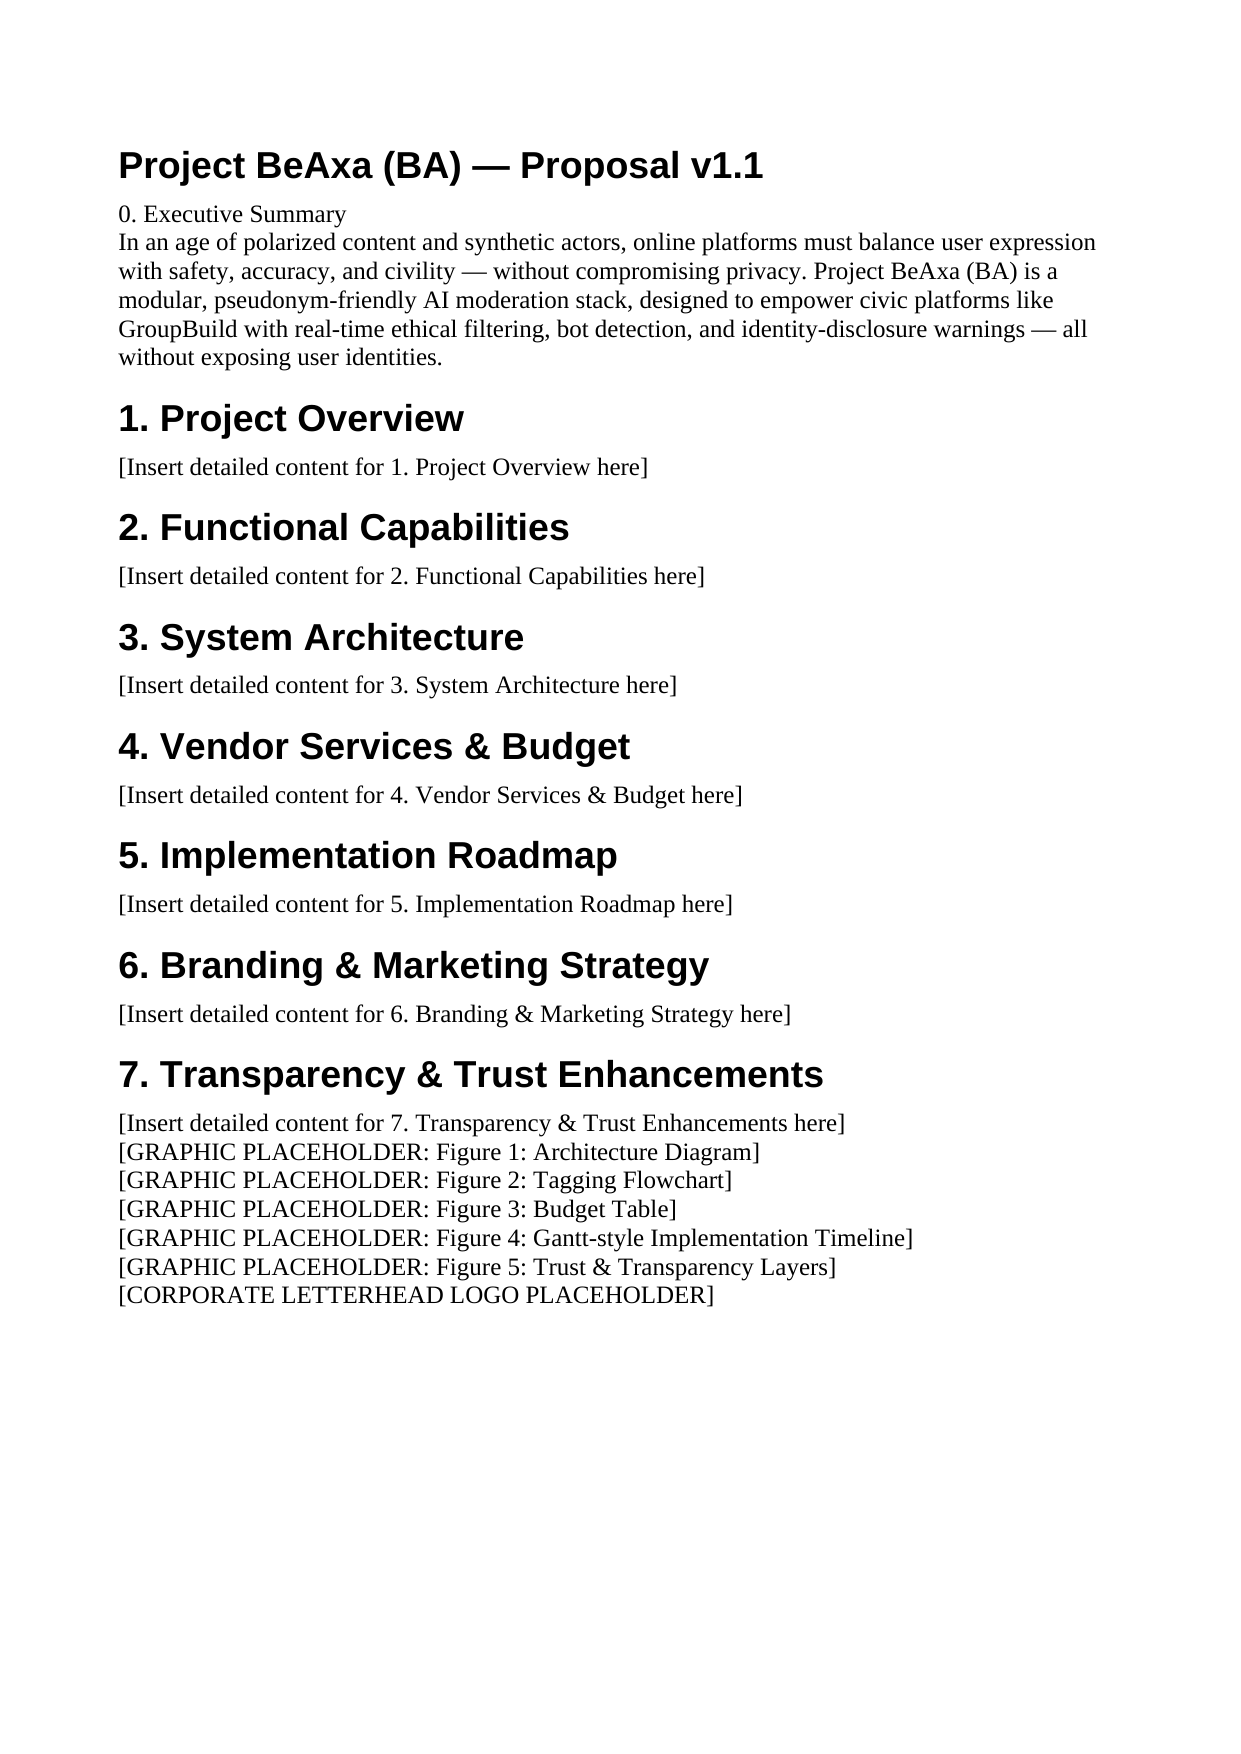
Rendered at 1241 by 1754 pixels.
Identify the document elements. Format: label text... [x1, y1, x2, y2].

text 0. Executive Summary [118, 147, 1122, 176]
subtitle 5. Implementation Roadmap [118, 549, 1122, 578]
text [Insert detailed content for 7. Transparency & Trust Enhancements here] [118, 693, 1122, 722]
text [CORPORATE LETTERHEAD LOGO PLACEHOLDER] [118, 866, 1122, 894]
subtitle Project BeAxa (BA) — Proposal v1.1 [118, 118, 1122, 147]
text In an age of polarized content and synthetic actors, online platforms must balance user expression with safety, accuracy, and civility — without compromising privacy. Project BeAxa (BA) is a modular, pseudonym-friendly AI moderation stack, designed to empower civic platforms like GroupBuild with real-time ethical filtering, bot detection, and identity-disclosure warnings — all without exposing user identities. [118, 176, 1122, 319]
text [GRAPHIC PLACEHOLDER: Figure 3: Budget Table] [118, 779, 1122, 808]
text [GRAPHIC PLACEHOLDER: Figure 1: Architecture Diagram] [118, 722, 1122, 751]
text [Insert detailed content for 6. Branding & Marketing Strategy here] [118, 636, 1122, 664]
text [Insert detailed content for 1. Project Overview here] [118, 348, 1122, 377]
subtitle 7. Transparency & Trust Enhancements [118, 664, 1122, 693]
subtitle 3. System Architecture [118, 434, 1122, 463]
text [GRAPHIC PLACEHOLDER: Figure 2: Tagging Flowchart] [118, 751, 1122, 779]
text [GRAPHIC PLACEHOLDER: Figure 4: Gantt-style Implementation Timeline] [118, 808, 1122, 837]
subtitle 2. Functional Capabilities [118, 377, 1122, 406]
text [Insert detailed content for 2. Functional Capabilities here] [118, 406, 1122, 434]
text [Insert detailed content for 5. Implementation Roadmap here] [118, 578, 1122, 607]
text [Insert detailed content for 3. System Architecture here] [118, 463, 1122, 492]
subtitle 1. Project Overview [118, 319, 1122, 348]
text [Insert detailed content for 4. Vendor Services & Budget here] [118, 521, 1122, 549]
subtitle 4. Vendor Services & Budget [118, 492, 1122, 521]
subtitle 6. Branding & Marketing Strategy [118, 607, 1122, 636]
text [GRAPHIC PLACEHOLDER: Figure 5: Trust & Transparency Layers] [118, 837, 1122, 866]
